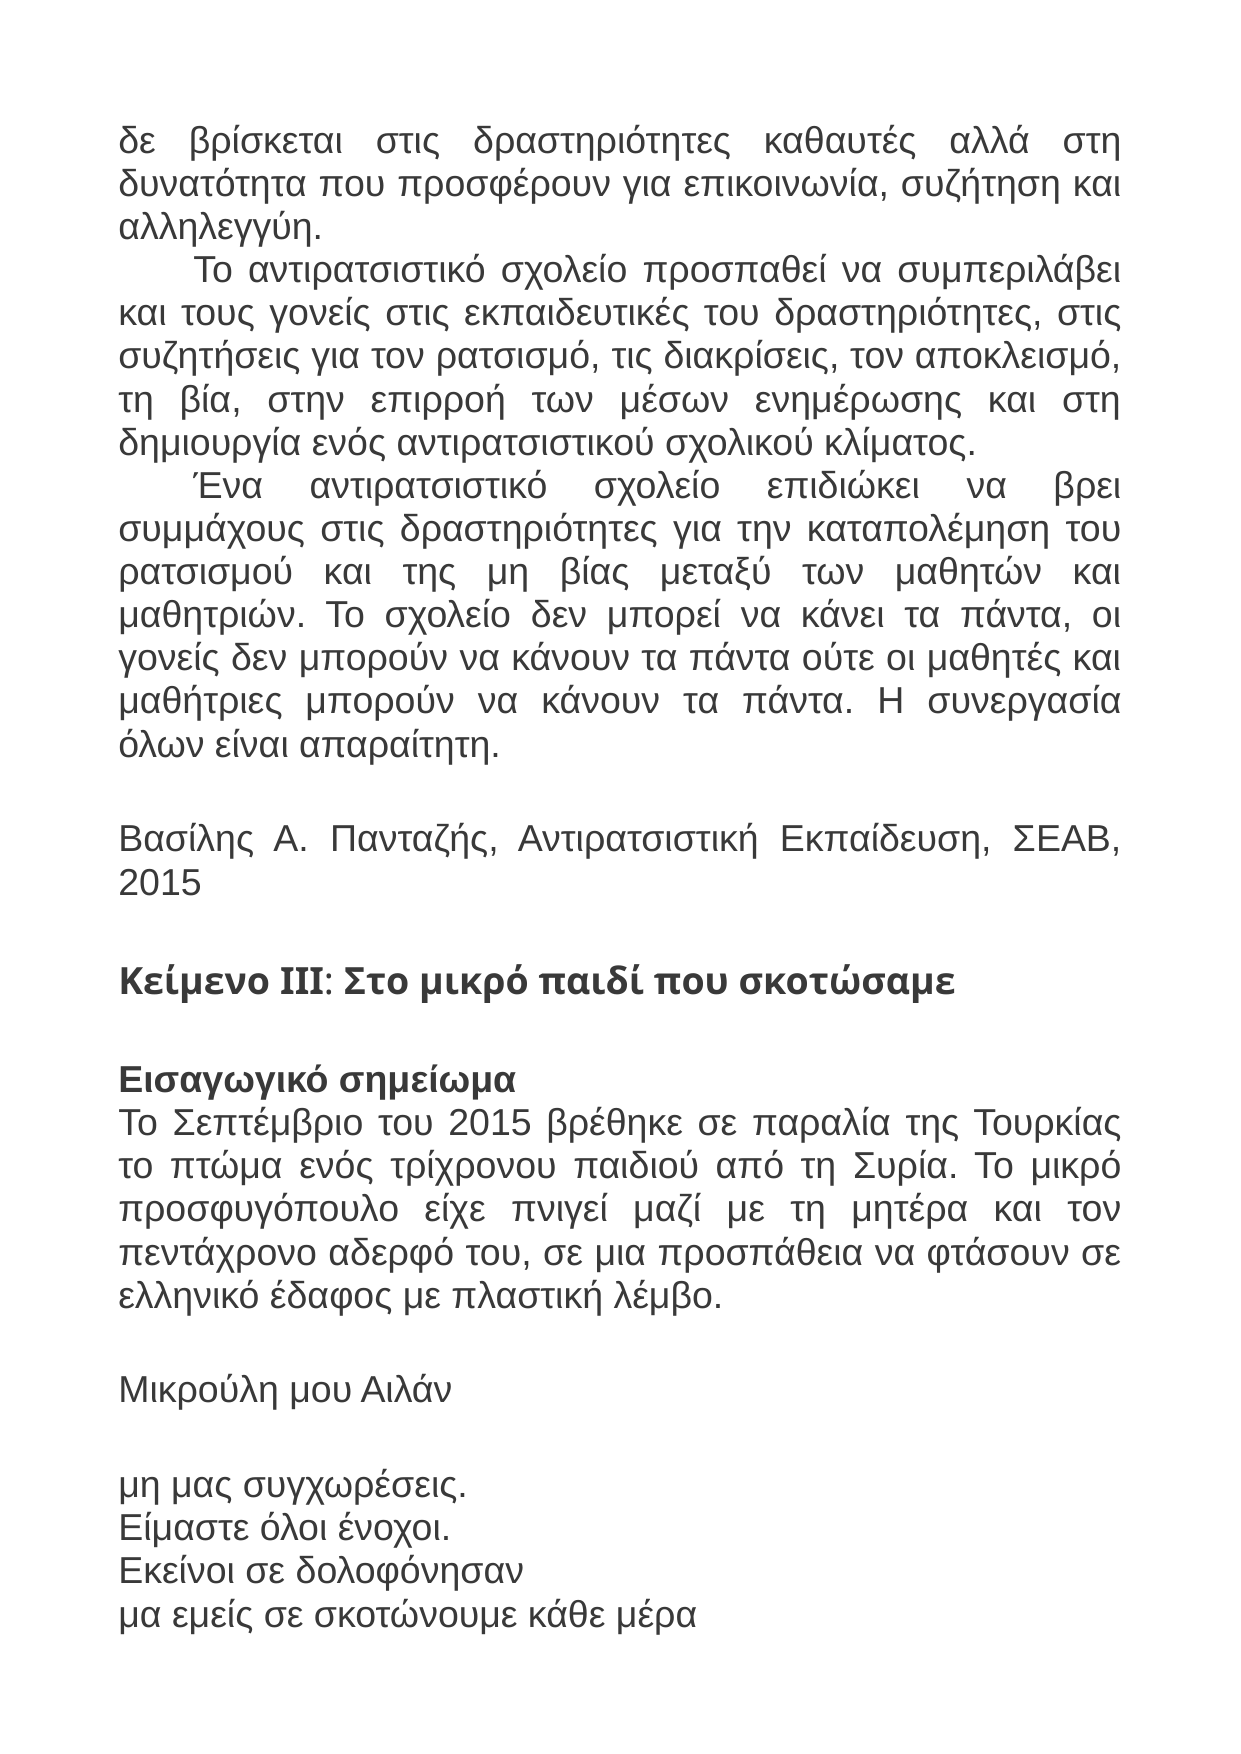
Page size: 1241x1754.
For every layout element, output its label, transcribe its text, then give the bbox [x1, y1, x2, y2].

text Βασίλης Α. Πανταζής, Αντιρατσιστική Εκπαίδευση, ΣΕΑΒ, 2015 [118, 817, 1122, 903]
text Μικρούλη μου Αιλάν [118, 1368, 1122, 1411]
text Ένα αντιρατσιστικό σχολείο επιδιώκει να βρει συμμάχους στις δραστηριότητες για την καταπολέμηση του ρατσισμού και της μη βίας μεταξύ των μαθητών και μαθητριών. Το σχολείο δεν μπορεί να κάνει τα πάντα, οι γονείς δεν μπορούν να κάνουν τα πάντα ούτε οι μαθητές και μαθήτριες μπορούν να κάνουν τα πάντα. Η συνεργασία όλων είναι απαραίτητη. [118, 463, 1122, 765]
text μα εμείς σε σκοτώνουμε κάθε μέρα [118, 1592, 1122, 1635]
text δε βρίσκεται στις δραστηριότητες καθαυτές αλλά στη δυνατότητα που προσφέρουν για επικοινωνία, συζήτηση και αλληλεγγύη. [118, 118, 1122, 247]
text Είμαστε όλοι ένοχοι. [118, 1506, 1122, 1549]
text Εισαγωγικό σημείωμα [118, 1057, 1122, 1100]
text Το αντιρατσιστικό σχολείο προσπαθεί να συμπεριλάβει και τους γονείς στις εκπαιδευτικές του δραστηριότητες, στις συζητήσεις για τον ρατσισμό, τις διακρίσεις, τον αποκλεισμό, τη βία, στην επιρροή των μέσων ενημέρωσης και στη δημιουργία ενός αντιρατσιστικού σχολικού κλίματος. [118, 247, 1122, 463]
text Εκείνοι σε δολοφόνησαν [118, 1549, 1122, 1592]
text Το Σεπτέμβριο του 2015 βρέθηκε σε παραλία της Τουρκίας το πτώμα ενός τρίχρονου παιδιού από τη Συρία. Το μικρό προσφυγόπουλο είχε πνιγεί μαζί με τη μητέρα και τον πεντάχρονο αδερφό του, σε μια προσπάθεια να φτάσουν σε ελληνικό έδαφος με πλαστική λέμβο. [118, 1100, 1122, 1316]
text μη μας συγχωρέσεις. [118, 1462, 1122, 1506]
text Κείμενο III: Στο μικρό παιδί που σκοτώσαμε [118, 954, 1122, 1006]
